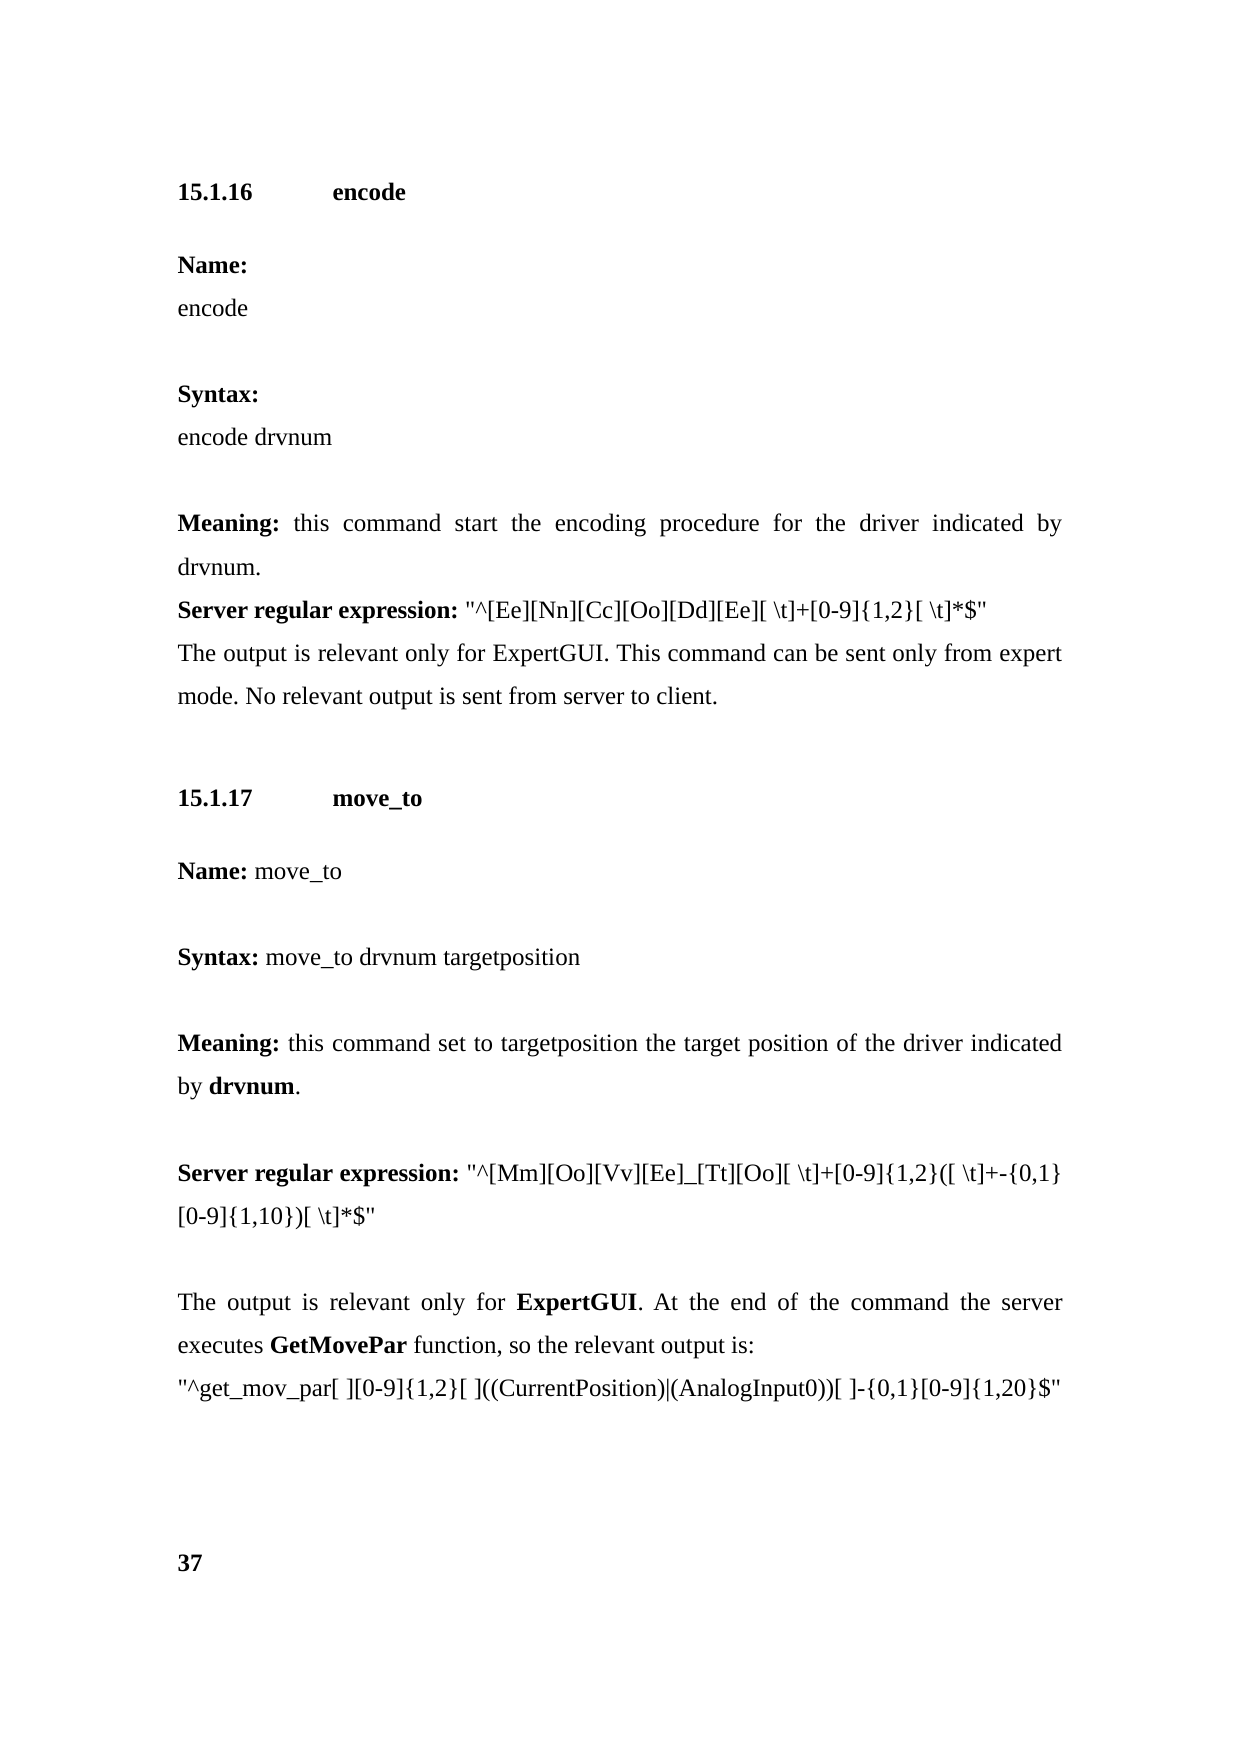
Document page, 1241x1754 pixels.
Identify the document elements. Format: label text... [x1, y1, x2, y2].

text "^get_mov_par[ ][0-9]{1,2}[ ]((CurrentPosition)|(AnalogInput0))[ ]-{0,1}[0-9]{1,20}$" [177, 1373, 1063, 1402]
subtitle encode [177, 177, 1063, 206]
text Server regular expression: "^[Ee][Nn][Cc][Oo][Dd][Ee][ \t]+[0-9]{1,2}[ \t]*$" [177, 595, 1063, 623]
text encode [177, 293, 1063, 322]
text Server regular expression: "^[Mm][Oo][Vv][Ee]_[Tt][Oo][ \t]+[0-9]{1,2}([ \t]+-{0,1}[0-9]{1,10})[ \t]*$" [177, 1158, 1063, 1229]
text Name: move_to [177, 856, 1063, 884]
text The output is relevant only for ExpertGUI. At the end of the command the server executes GetMovePar function, so the relevant output is: [177, 1287, 1063, 1359]
text Meaning: this command start the encoding procedure for the driver indicated by drvnum. [177, 508, 1063, 580]
text Name: [177, 250, 1063, 278]
text Syntax: [177, 379, 1063, 408]
text Syntax: move_to drvnum targetposition [177, 942, 1063, 971]
text The output is relevant only for ExpertGUI. This command can be sent only from expert mode. No relevant output is sent from server to client. [177, 638, 1063, 710]
text Meaning: this command set to targetposition the target position of the driver indicated by drvnum. [177, 1028, 1063, 1100]
text encode drvnum [177, 422, 1063, 451]
subtitle move_to [177, 783, 1063, 812]
